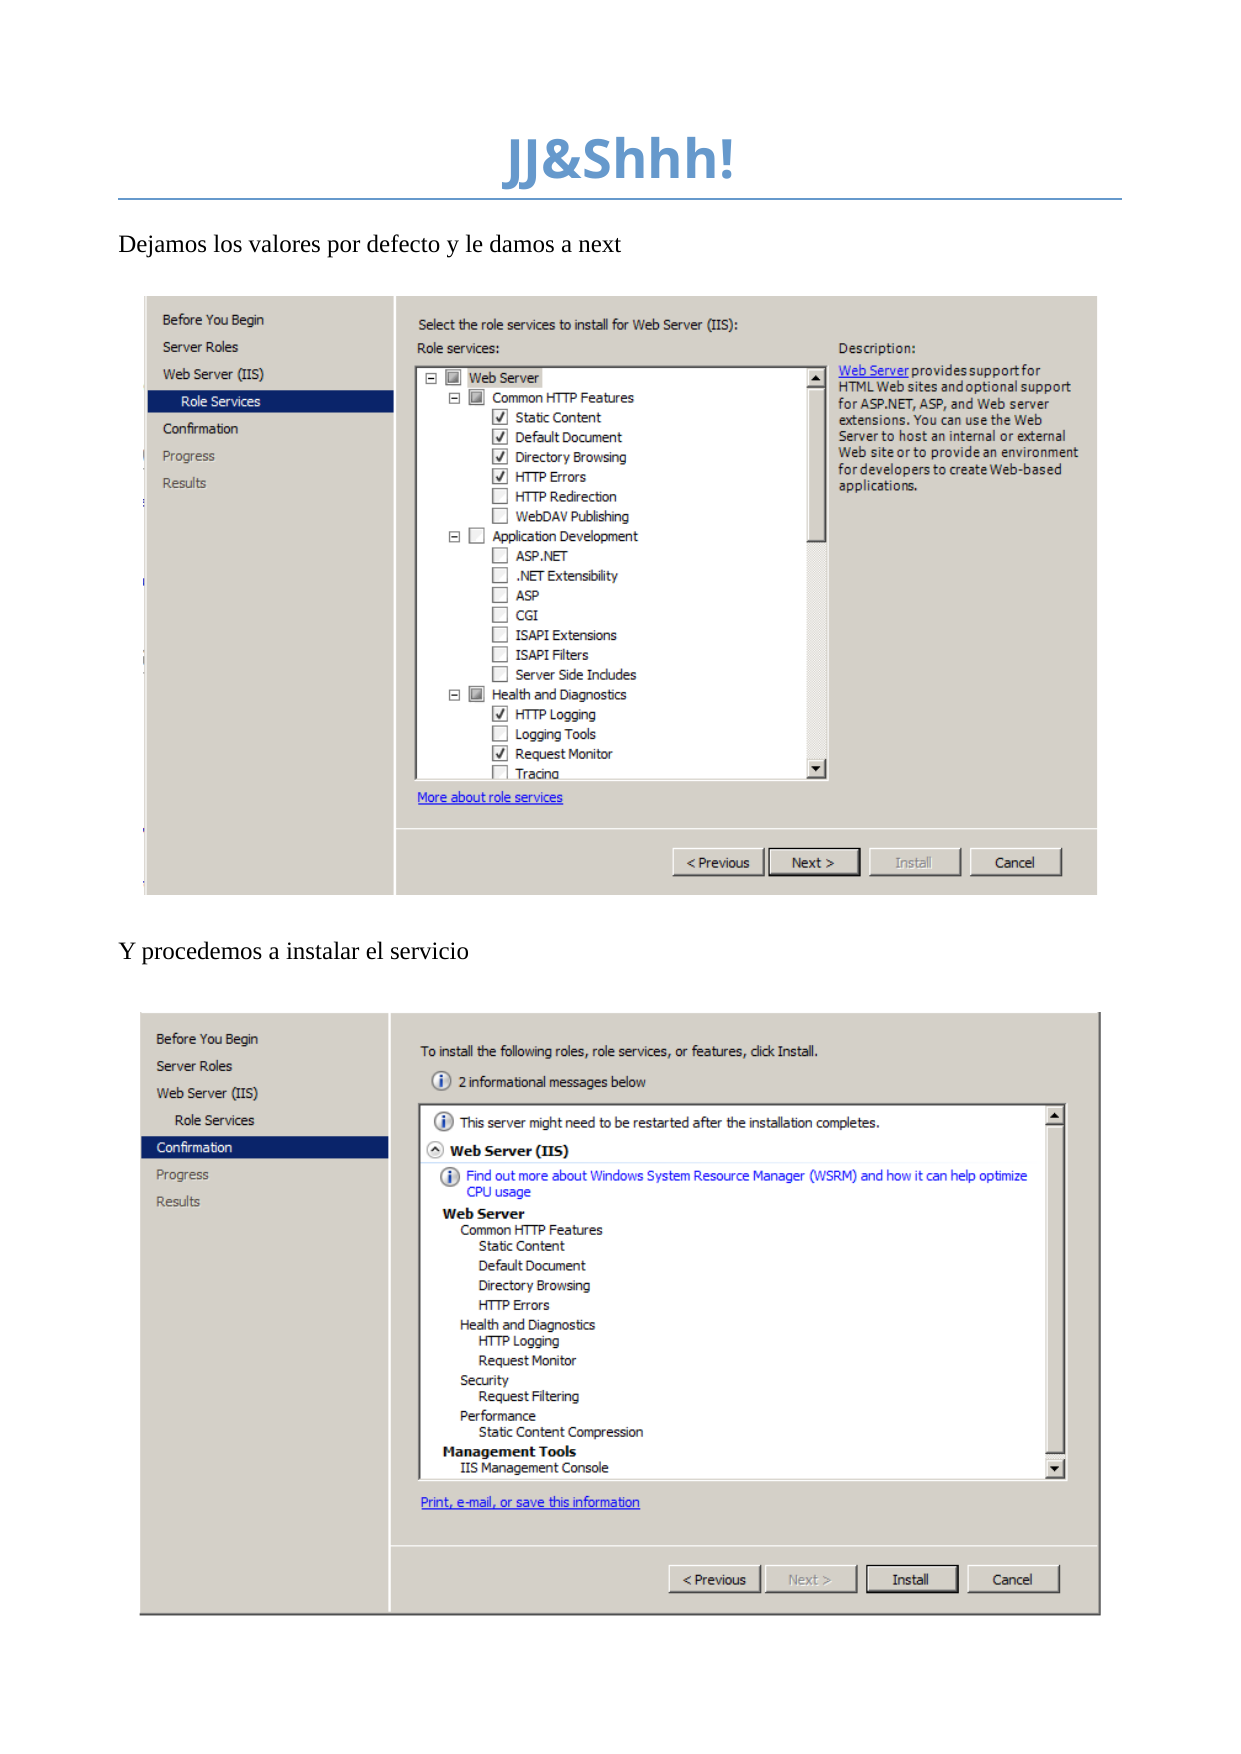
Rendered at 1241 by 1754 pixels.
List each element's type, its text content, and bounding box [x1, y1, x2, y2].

text Dejamos los valores por defecto y le damos a next [118, 229, 1122, 258]
picture [143, 296, 1098, 895]
picture [139, 1012, 1101, 1618]
text Y procedemos a instalar el servicio [118, 936, 1122, 965]
